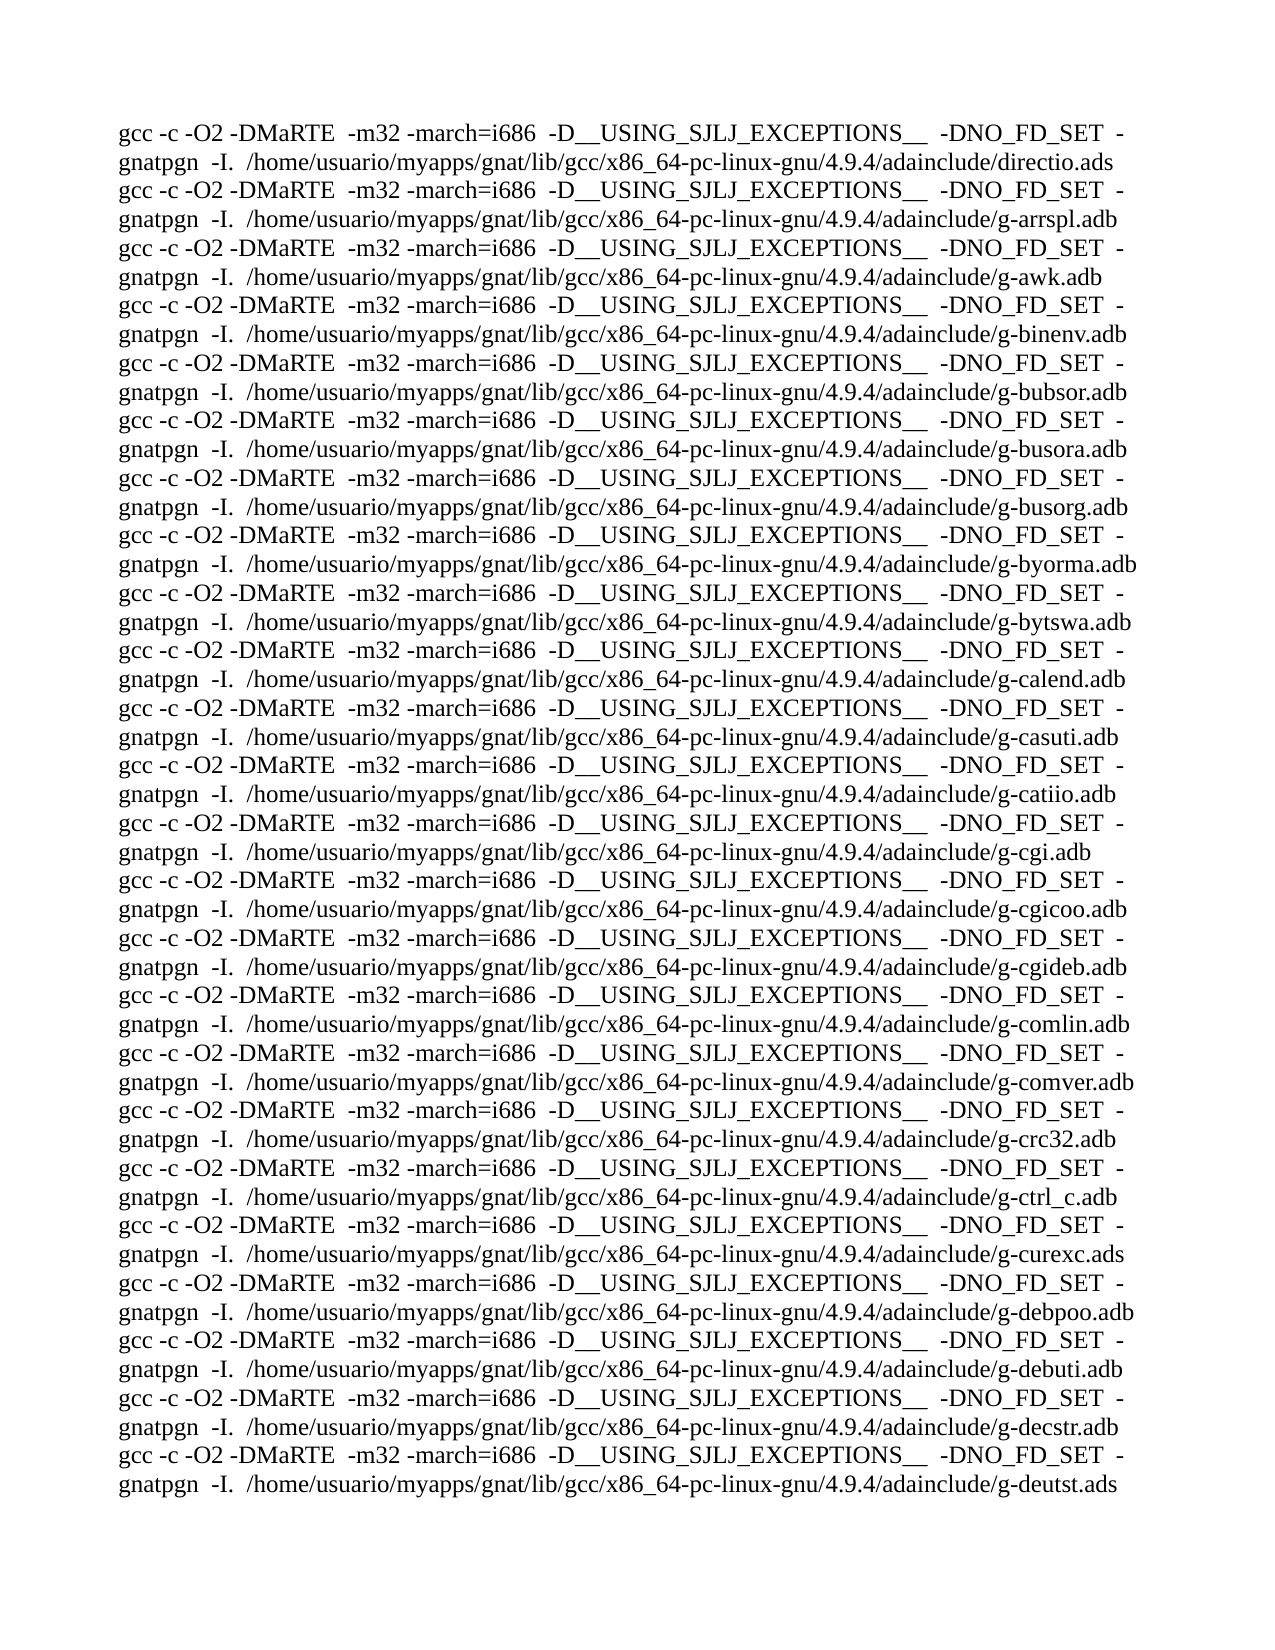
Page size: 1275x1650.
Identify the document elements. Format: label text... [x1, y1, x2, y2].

text gcc -c -O2 -DMaRTE -m32 -march=i686 -D__USING_SJLJ_EXCEPTIONS__ -DNO_FD_SET -gnatpgn -I. /home/usuario/myapps/gnat/lib/gcc/x86_64-pc-linux-gnu/4.9.4/adainclude/g-binenv.adb [118, 291, 1157, 348]
text gcc -c -O2 -DMaRTE -m32 -march=i686 -D__USING_SJLJ_EXCEPTIONS__ -DNO_FD_SET -gnatpgn -I. /home/usuario/myapps/gnat/lib/gcc/x86_64-pc-linux-gnu/4.9.4/adainclude/g-cgicoo.adb [118, 866, 1157, 923]
text gcc -c -O2 -DMaRTE -m32 -march=i686 -D__USING_SJLJ_EXCEPTIONS__ -DNO_FD_SET -gnatpgn -I. /home/usuario/myapps/gnat/lib/gcc/x86_64-pc-linux-gnu/4.9.4/adainclude/g-decstr.adb [118, 1383, 1157, 1441]
text gcc -c -O2 -DMaRTE -m32 -march=i686 -D__USING_SJLJ_EXCEPTIONS__ -DNO_FD_SET -gnatpgn -I. /home/usuario/myapps/gnat/lib/gcc/x86_64-pc-linux-gnu/4.9.4/adainclude/g-comlin.adb [118, 981, 1157, 1038]
text gcc -c -O2 -DMaRTE -m32 -march=i686 -D__USING_SJLJ_EXCEPTIONS__ -DNO_FD_SET -gnatpgn -I. /home/usuario/myapps/gnat/lib/gcc/x86_64-pc-linux-gnu/4.9.4/adainclude/g-calend.adb [118, 636, 1157, 693]
text gcc -c -O2 -DMaRTE -m32 -march=i686 -D__USING_SJLJ_EXCEPTIONS__ -DNO_FD_SET -gnatpgn -I. /home/usuario/myapps/gnat/lib/gcc/x86_64-pc-linux-gnu/4.9.4/adainclude/g-catiio.adb [118, 751, 1157, 808]
text gcc -c -O2 -DMaRTE -m32 -march=i686 -D__USING_SJLJ_EXCEPTIONS__ -DNO_FD_SET -gnatpgn -I. /home/usuario/myapps/gnat/lib/gcc/x86_64-pc-linux-gnu/4.9.4/adainclude/g-casuti.adb [118, 693, 1157, 751]
text gcc -c -O2 -DMaRTE -m32 -march=i686 -D__USING_SJLJ_EXCEPTIONS__ -DNO_FD_SET -gnatpgn -I. /home/usuario/myapps/gnat/lib/gcc/x86_64-pc-linux-gnu/4.9.4/adainclude/g-ctrl_c.adb [118, 1153, 1157, 1211]
text gcc -c -O2 -DMaRTE -m32 -march=i686 -D__USING_SJLJ_EXCEPTIONS__ -DNO_FD_SET -gnatpgn -I. /home/usuario/myapps/gnat/lib/gcc/x86_64-pc-linux-gnu/4.9.4/adainclude/g-arrspl.adb [118, 176, 1157, 233]
text gcc -c -O2 -DMaRTE -m32 -march=i686 -D__USING_SJLJ_EXCEPTIONS__ -DNO_FD_SET -gnatpgn -I. /home/usuario/myapps/gnat/lib/gcc/x86_64-pc-linux-gnu/4.9.4/adainclude/g-debuti.adb [118, 1326, 1157, 1383]
text gcc -c -O2 -DMaRTE -m32 -march=i686 -D__USING_SJLJ_EXCEPTIONS__ -DNO_FD_SET -gnatpgn -I. /home/usuario/myapps/gnat/lib/gcc/x86_64-pc-linux-gnu/4.9.4/adainclude/g-debpoo.adb [118, 1268, 1157, 1326]
text gcc -c -O2 -DMaRTE -m32 -march=i686 -D__USING_SJLJ_EXCEPTIONS__ -DNO_FD_SET -gnatpgn -I. /home/usuario/myapps/gnat/lib/gcc/x86_64-pc-linux-gnu/4.9.4/adainclude/g-crc32.adb [118, 1096, 1157, 1153]
text gcc -c -O2 -DMaRTE -m32 -march=i686 -D__USING_SJLJ_EXCEPTIONS__ -DNO_FD_SET -gnatpgn -I. /home/usuario/myapps/gnat/lib/gcc/x86_64-pc-linux-gnu/4.9.4/adainclude/g-bubsor.adb [118, 348, 1157, 406]
text gcc -c -O2 -DMaRTE -m32 -march=i686 -D__USING_SJLJ_EXCEPTIONS__ -DNO_FD_SET -gnatpgn -I. /home/usuario/myapps/gnat/lib/gcc/x86_64-pc-linux-gnu/4.9.4/adainclude/g-busora.adb [118, 406, 1157, 463]
text gcc -c -O2 -DMaRTE -m32 -march=i686 -D__USING_SJLJ_EXCEPTIONS__ -DNO_FD_SET -gnatpgn -I. /home/usuario/myapps/gnat/lib/gcc/x86_64-pc-linux-gnu/4.9.4/adainclude/g-busorg.adb [118, 463, 1157, 521]
text gcc -c -O2 -DMaRTE -m32 -march=i686 -D__USING_SJLJ_EXCEPTIONS__ -DNO_FD_SET -gnatpgn -I. /home/usuario/myapps/gnat/lib/gcc/x86_64-pc-linux-gnu/4.9.4/adainclude/directio.ads [118, 118, 1157, 176]
text gcc -c -O2 -DMaRTE -m32 -march=i686 -D__USING_SJLJ_EXCEPTIONS__ -DNO_FD_SET -gnatpgn -I. /home/usuario/myapps/gnat/lib/gcc/x86_64-pc-linux-gnu/4.9.4/adainclude/g-cgideb.adb [118, 923, 1157, 981]
text gcc -c -O2 -DMaRTE -m32 -march=i686 -D__USING_SJLJ_EXCEPTIONS__ -DNO_FD_SET -gnatpgn -I. /home/usuario/myapps/gnat/lib/gcc/x86_64-pc-linux-gnu/4.9.4/adainclude/g-comver.adb [118, 1038, 1157, 1096]
text gcc -c -O2 -DMaRTE -m32 -march=i686 -D__USING_SJLJ_EXCEPTIONS__ -DNO_FD_SET -gnatpgn -I. /home/usuario/myapps/gnat/lib/gcc/x86_64-pc-linux-gnu/4.9.4/adainclude/g-byorma.adb [118, 521, 1157, 578]
text gcc -c -O2 -DMaRTE -m32 -march=i686 -D__USING_SJLJ_EXCEPTIONS__ -DNO_FD_SET -gnatpgn -I. /home/usuario/myapps/gnat/lib/gcc/x86_64-pc-linux-gnu/4.9.4/adainclude/g-cgi.adb [118, 808, 1157, 866]
text gcc -c -O2 -DMaRTE -m32 -march=i686 -D__USING_SJLJ_EXCEPTIONS__ -DNO_FD_SET -gnatpgn -I. /home/usuario/myapps/gnat/lib/gcc/x86_64-pc-linux-gnu/4.9.4/adainclude/g-awk.adb [118, 233, 1157, 291]
text gcc -c -O2 -DMaRTE -m32 -march=i686 -D__USING_SJLJ_EXCEPTIONS__ -DNO_FD_SET -gnatpgn -I. /home/usuario/myapps/gnat/lib/gcc/x86_64-pc-linux-gnu/4.9.4/adainclude/g-deutst.ads [118, 1441, 1157, 1498]
text gcc -c -O2 -DMaRTE -m32 -march=i686 -D__USING_SJLJ_EXCEPTIONS__ -DNO_FD_SET -gnatpgn -I. /home/usuario/myapps/gnat/lib/gcc/x86_64-pc-linux-gnu/4.9.4/adainclude/g-curexc.ads [118, 1211, 1157, 1268]
text gcc -c -O2 -DMaRTE -m32 -march=i686 -D__USING_SJLJ_EXCEPTIONS__ -DNO_FD_SET -gnatpgn -I. /home/usuario/myapps/gnat/lib/gcc/x86_64-pc-linux-gnu/4.9.4/adainclude/g-bytswa.adb [118, 578, 1157, 636]
